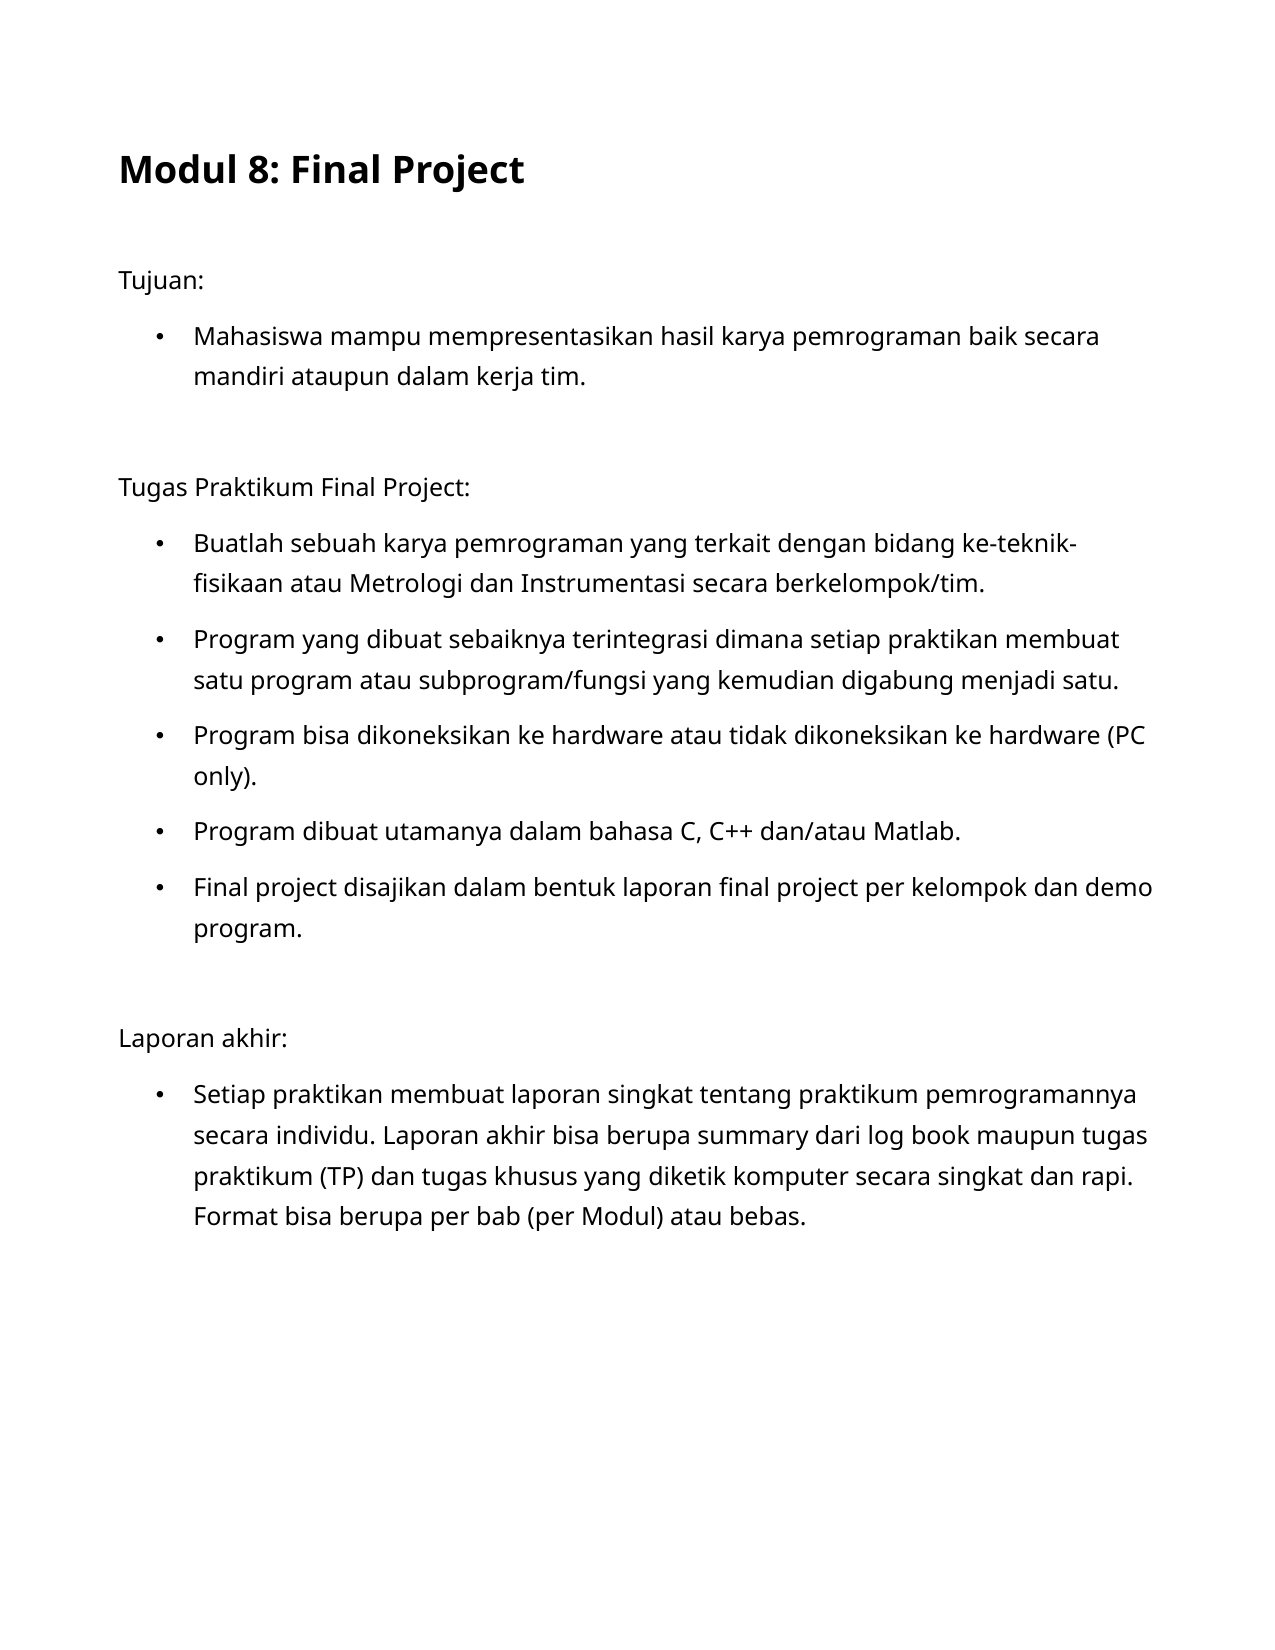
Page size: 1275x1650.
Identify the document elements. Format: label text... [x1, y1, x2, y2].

list Program bisa dikoneksikan ke hardware atau tidak dikoneksikan ke hardware (PC only). [156, 718, 1157, 793]
list Buatlah sebuah karya pemrograman yang terkait dengan bidang ke-teknik-fisikaan atau Metrologi dan Instrumentasi secara berkelompok/tim. [156, 525, 1157, 600]
text Tugas Praktikum Final Project: [118, 470, 1157, 504]
text Laporan akhir: [118, 1021, 1157, 1055]
list Final project disajikan dalam bentuk laporan final project per kelompok dan demo program. [156, 869, 1157, 944]
list Program dibuat utamanya dalam bahasa C, C++ dan/atau Matlab. [156, 814, 1157, 848]
subtitle Modul 8: Final Project [118, 143, 1157, 195]
list Setiap praktikan membuat laporan singkat tentang praktikum pemrogramannya secara individu. Laporan akhir bisa berupa summary dari log book maupun tugas praktikum (TP) dan tugas khusus yang diketik komputer secara singkat dan rapi. Format bisa berupa per bab (per Modul) atau bebas. [156, 1076, 1157, 1233]
list Mahasiswa mampu mempresentasikan hasil karya pemrograman baik secara mandiri ataupun dalam kerja tim. [156, 318, 1157, 393]
text Tujuan: [118, 263, 1157, 297]
list Program yang dibuat sebaiknya terintegrasi dimana setiap praktikan membuat satu program atau subprogram/fungsi yang kemudian digabung menjadi satu. [156, 621, 1157, 696]
